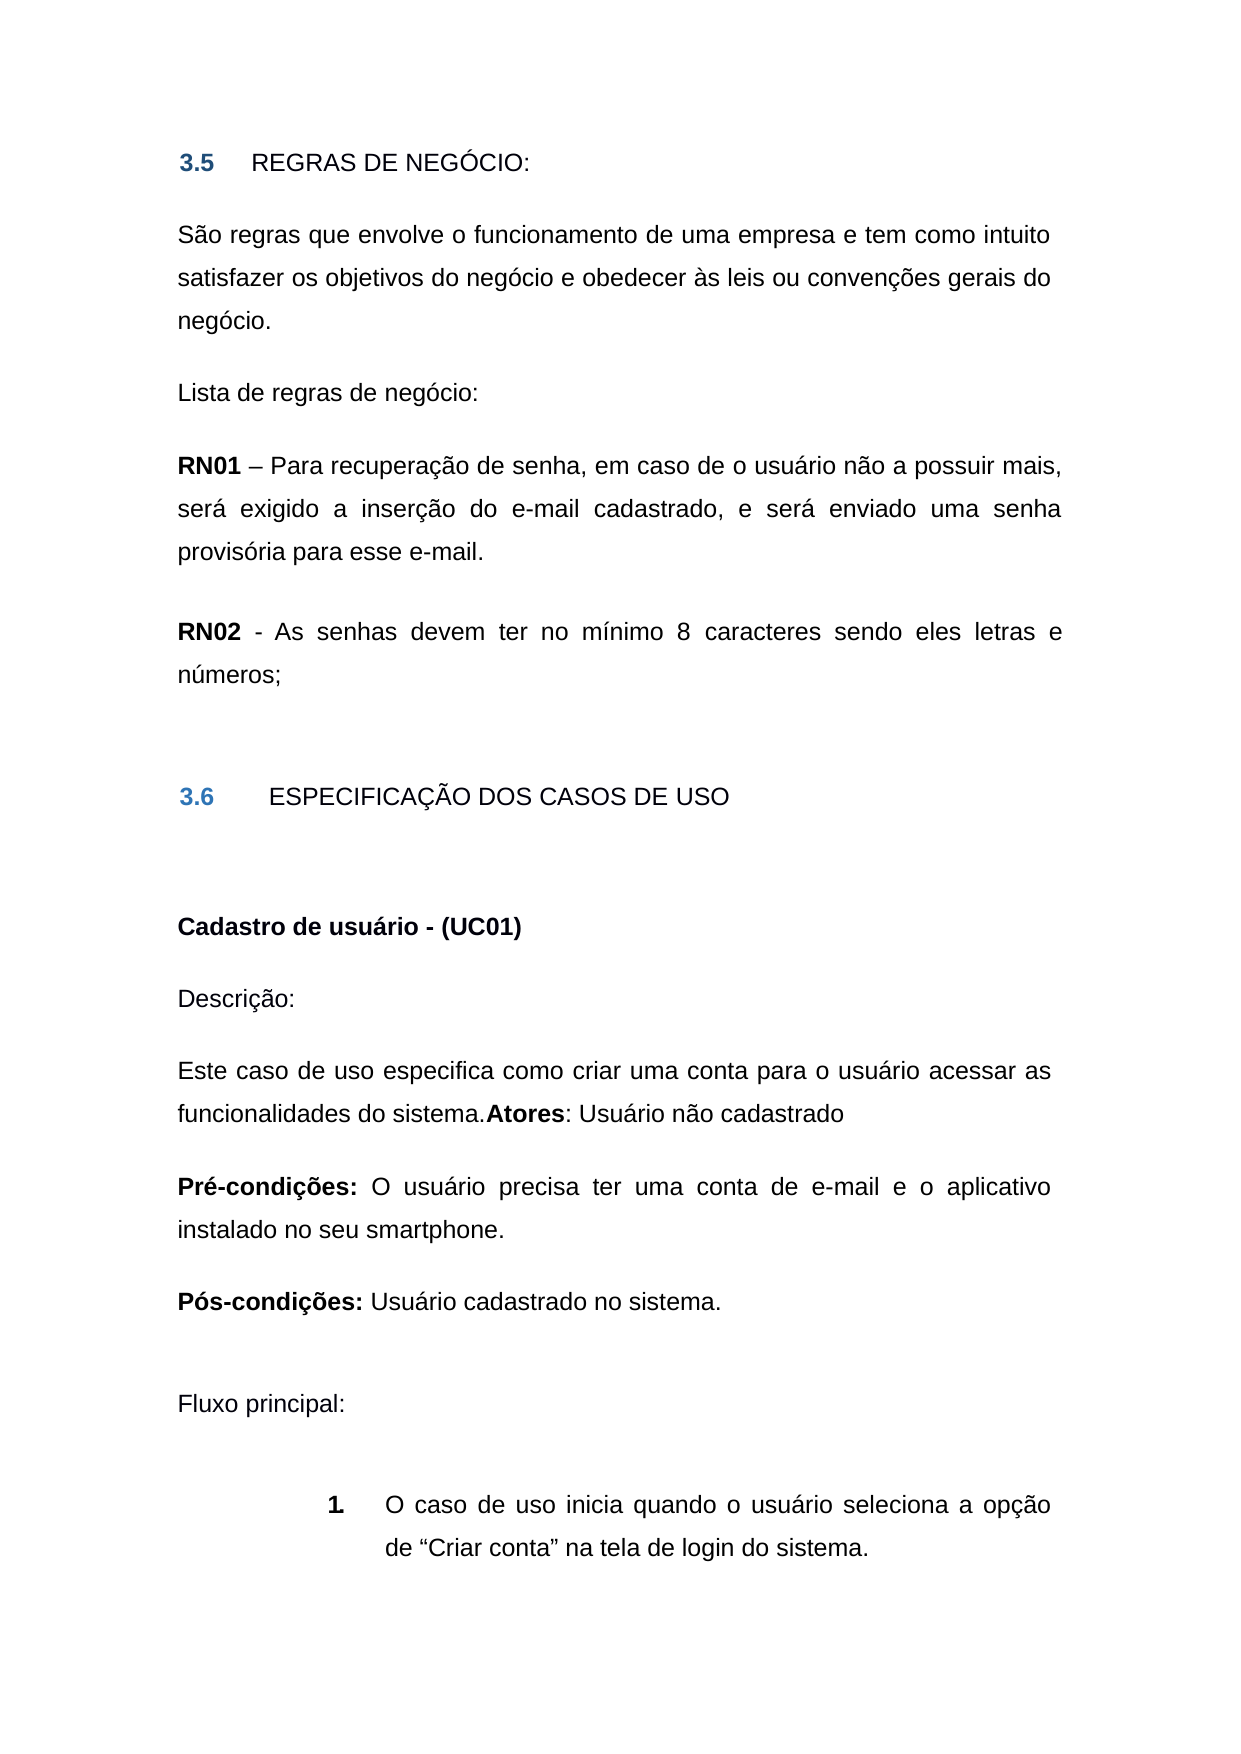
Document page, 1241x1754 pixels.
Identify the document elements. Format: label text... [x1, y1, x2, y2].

text Pré-condições: O usuário precisa ter uma conta de e-mail e o aplicativo instalado no seu smartphone. [177, 1172, 1052, 1243]
list O caso de uso inicia quando o usuário seleciona a opção de “Criar conta” na tela de login do sistema. [327, 1490, 1052, 1562]
subtitle ESPECIFICAÇÃO DOS CASOS DE USO [177, 782, 1063, 811]
subtitle Cadastro de usuário - (UC01) [177, 912, 1063, 940]
text Este caso de uso especifica como criar uma conta para o usuário acessar as funcionalidades do sistema.Atores: Usuário não cadastrado [177, 1056, 1052, 1128]
text São regras que envolve o funcionamento de uma empresa e tem como intuito satisfazer os objetivos do negócio e obedecer às leis ou convenções gerais do negócio. [177, 220, 1052, 335]
text Lista de regras de negócio: [177, 378, 1052, 407]
text RN01 – Para recuperação de senha, em caso de o usuário não a possuir mais, será exigido a inserção do e-mail cadastrado, e será enviado uma senha provisória para esse e-mail. [177, 451, 1063, 566]
subtitle Fluxo principal: [177, 1388, 1063, 1417]
subtitle Descrição: [177, 984, 1063, 1013]
subtitle REGRAS DE NEGÓCIO: [177, 148, 1063, 176]
text Pós-condições: Usuário cadastrado no sistema. [177, 1287, 1052, 1316]
text RN02 - As senhas devem ter no mínimo 8 caracteres sendo eles letras e números; [177, 617, 1063, 688]
